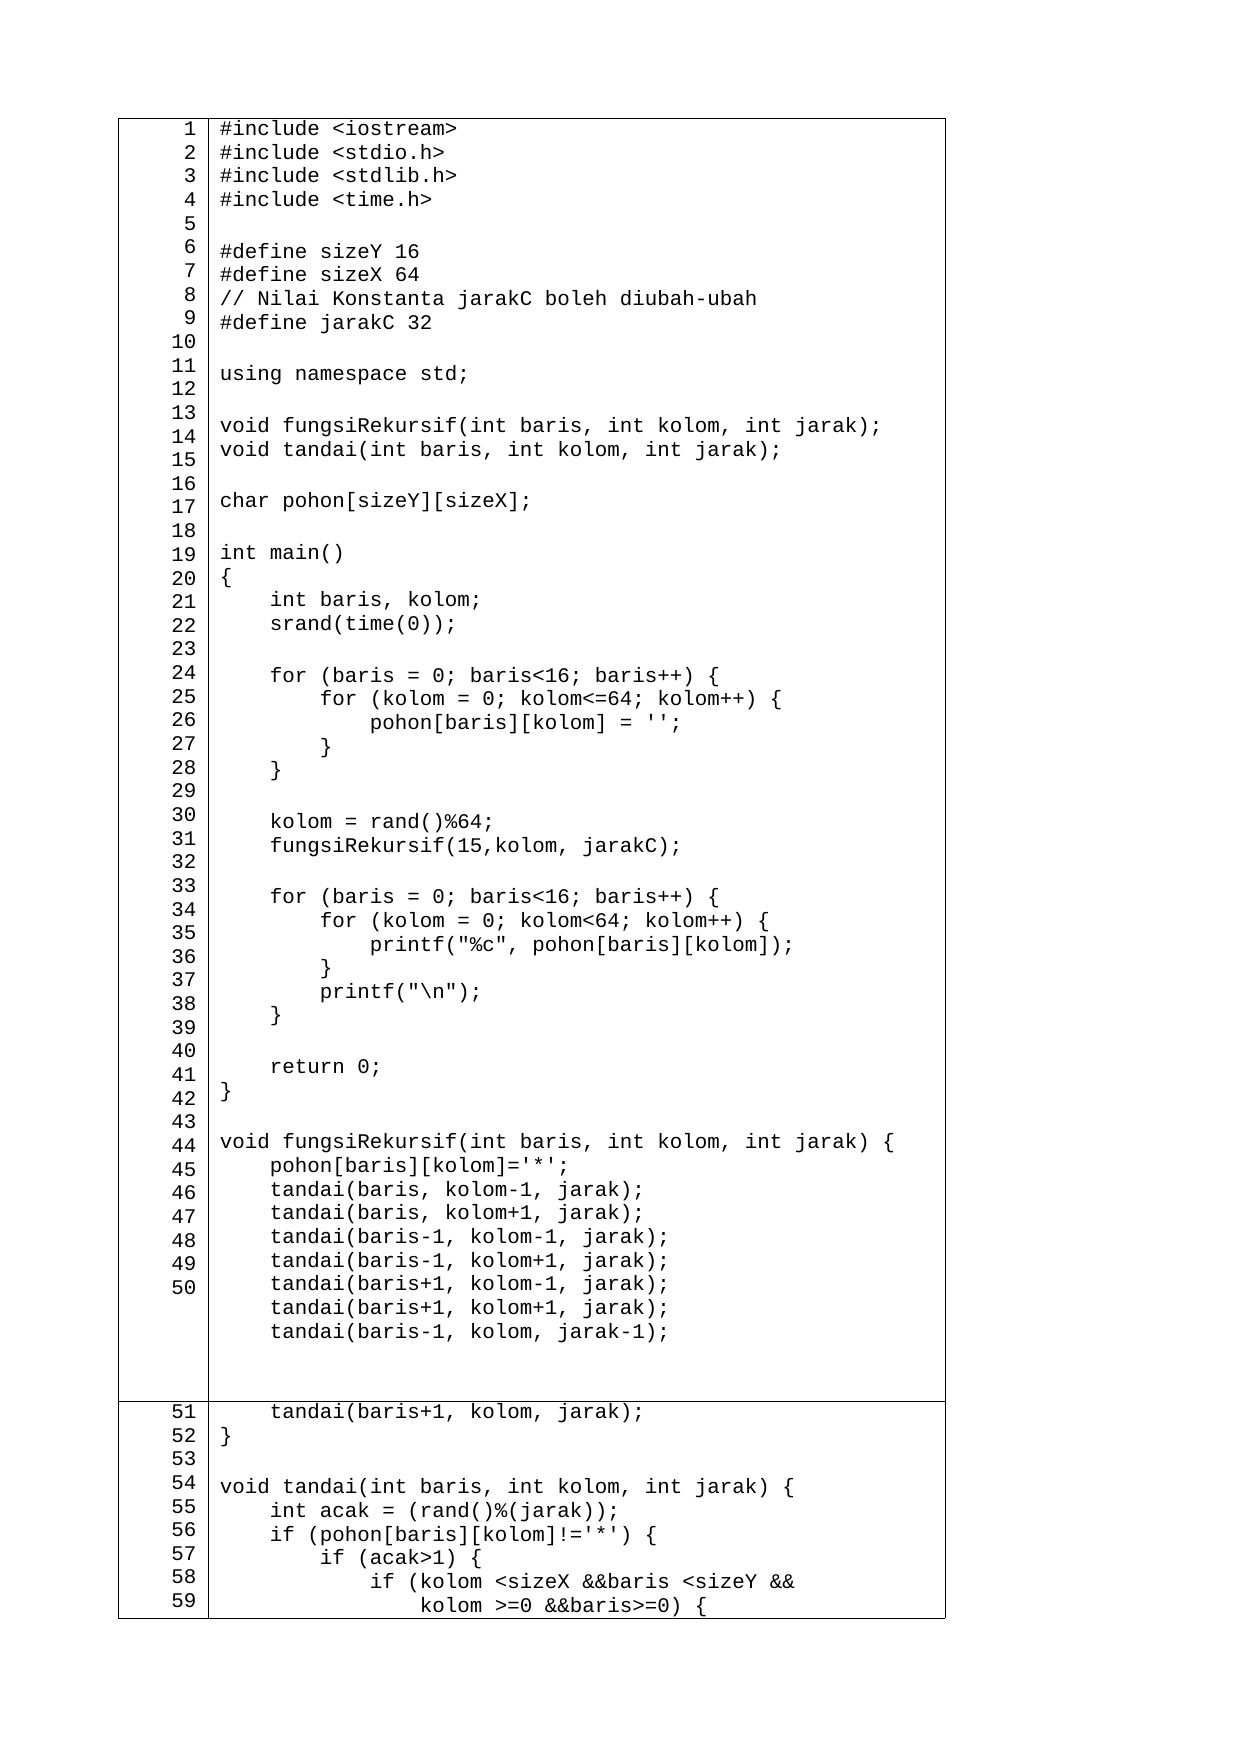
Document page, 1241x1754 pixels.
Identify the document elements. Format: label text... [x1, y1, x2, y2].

table_cell tandai(baris+1, kolom, jarak); } void tandai(int baris, int kolom, int jarak) { int acak = (rand()%(jarak)); if (pohon[baris][kolom]!='*') { if (acak>1) { if (kolom <sizeX &&baris <sizeY && kolom >=0 &&baris>=0) { [209, 1402, 945, 1618]
table_header 1 2 3 4 5 6 7 8 9 10 11 12 13 14 15 16 17 18 19 20 21 22 23 24 25 26 27 28 29 30 31 32 33 34 35 36 37 38 39 40 41 42 43 44 45 46 47 48 49 50 [119, 119, 208, 1401]
table_header #include <iostream> #include <stdio.h> #include <stdlib.h> #include <time.h> #define sizeY 16 #define sizeX 64 // Nilai Konstanta jarakC boleh diubah-ubah #define jarakC 32 using namespace std; void fungsiRekursif(int baris, int kolom, int jarak); void tandai(int baris, int kolom, int jarak); char pohon[sizeY][sizeX]; int main() { int baris, kolom; srand(time(0)); for (baris = 0; baris<16; baris++) { for (kolom = 0; kolom<=64; kolom++) { pohon[baris][kolom] = ''; } } kolom = rand()%64; fungsiRekursif(15,kolom, jarakC); for (baris = 0; baris<16; baris++) { for (kolom = 0; kolom<64; kolom++) { printf("%c", pohon[baris][kolom]); } printf("\n"); } return 0; } void fungsiRekursif(int baris, int kolom, int jarak) { pohon[baris][kolom]='*'; tandai(baris, kolom-1, jarak); tandai(baris, kolom+1, jarak); tandai(baris-1, kolom-1, jarak); tandai(baris-1, kolom+1, jarak); tandai(baris+1, kolom-1, jarak); tandai(baris+1, kolom+1, jarak); tandai(baris-1, kolom, jarak-1); [209, 119, 945, 1401]
table_cell 51 52 53 54 55 56 57 58 59 [119, 1402, 208, 1618]
